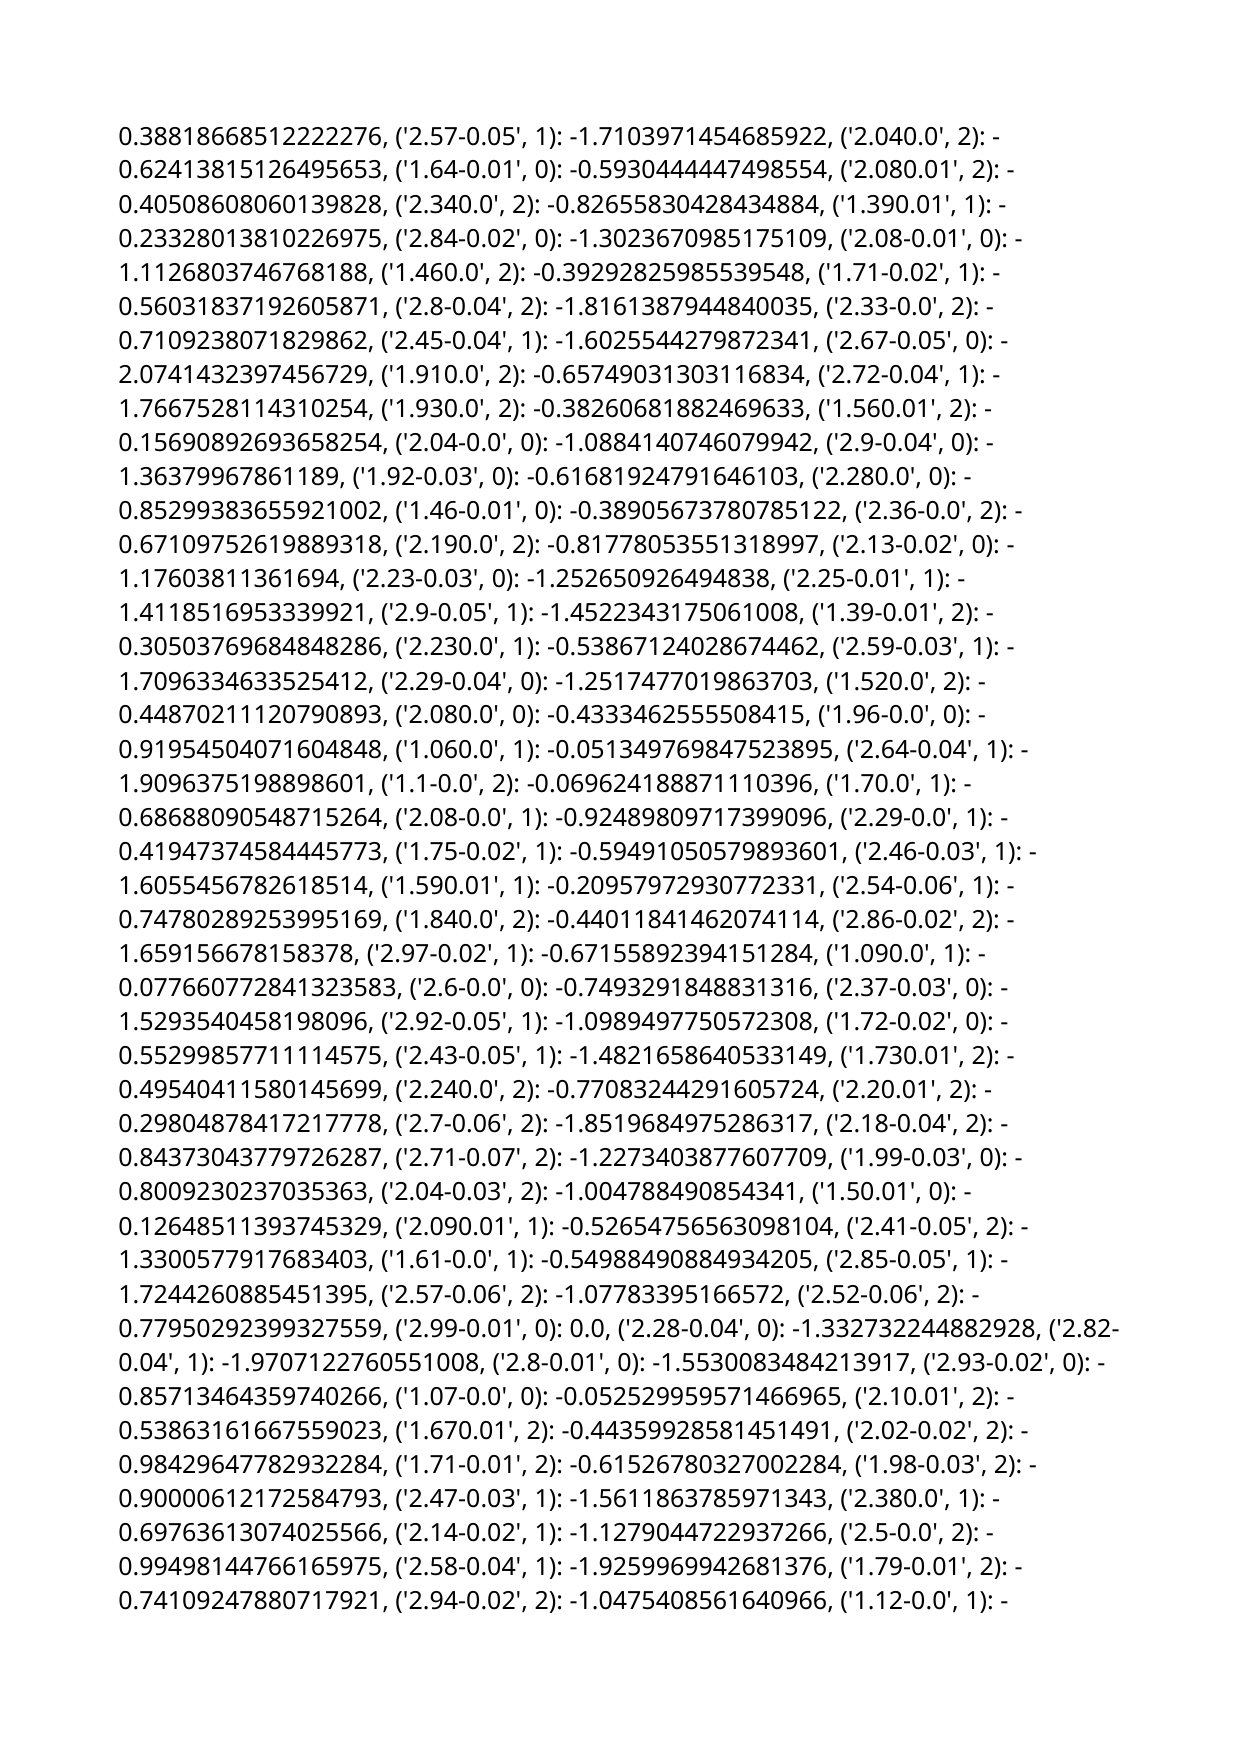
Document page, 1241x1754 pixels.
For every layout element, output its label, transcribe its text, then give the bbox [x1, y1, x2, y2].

text -0.38818668512222276, ('2.57-0.05', 1): -1.7103971454685922, ('2.040.0', 2): -0.62413815126495653, ('1.64-0.01', 0): -0.5930444447498554, ('2.080.01', 2): -0.40508608060139828, ('2.340.0', 2): -0.82655830428434884, ('1.390.01', 1): -0.23328013810226975, ('2.84-0.02', 0): -1.3023670985175109, ('2.08-0.01', 0): -1.1126803746768188, ('1.460.0', 2): -0.39292825985539548, ('1.71-0.02', 1): -0.56031837192605871, ('2.8-0.04', 2): -1.8161387944840035, ('2.33-0.0', 2): -0.7109238071829862, ('2.45-0.04', 1): -1.6025544279872341, ('2.67-0.05', 0): -2.0741432397456729, ('1.910.0', 2): -0.65749031303116834, ('2.72-0.04', 1): -1.7667528114310254, ('1.930.0', 2): -0.38260681882469633, ('1.560.01', 2): -0.15690892693658254, ('2.04-0.0', 0): -1.0884140746079942, ('2.9-0.04', 0): -1.36379967861189, ('1.92-0.03', 0): -0.61681924791646103, ('2.280.0', 0): -0.85299383655921002, ('1.46-0.01', 0): -0.38905673780785122, ('2.36-0.0', 2): -0.67109752619889318, ('2.190.0', 2): -0.81778053551318997, ('2.13-0.02', 0): -1.17603811361694, ('2.23-0.03', 0): -1.252650926494838, ('2.25-0.01', 1): -1.4118516953339921, ('2.9-0.05', 1): -1.4522343175061008, ('1.39-0.01', 2): -0.30503769684848286, ('2.230.0', 1): -0.53867124028674462, ('2.59-0.03', 1): -1.7096334633525412, ('2.29-0.04', 0): -1.2517477019863703, ('1.520.0', 2): -0.44870211120790893, ('2.080.0', 0): -0.4333462555508415, ('1.96-0.0', 0): -0.91954504071604848, ('1.060.0', 1): -0.051349769847523895, ('2.64-0.04', 1): -1.9096375198898601, ('1.1-0.0', 2): -0.069624188871110396, ('1.70.0', 1): -0.68688090548715264, ('2.08-0.0', 1): -0.92489809717399096, ('2.29-0.0', 1): -0.41947374584445773, ('1.75-0.02', 1): -0.59491050579893601, ('2.46-0.03', 1): -1.6055456782618514, ('1.590.01', 1): -0.20957972930772331, ('2.54-0.06', 1): -0.74780289253995169, ('1.840.0', 2): -0.44011841462074114, ('2.86-0.02', 2): -1.659156678158378, ('2.97-0.02', 1): -0.67155892394151284, ('1.090.0', 1): -0.077660772841323583, ('2.6-0.0', 0): -0.7493291848831316, ('2.37-0.03', 0): -1.5293540458198096, ('2.92-0.05', 1): -1.0989497750572308, ('1.72-0.02', 0): -0.55299857711114575, ('2.43-0.05', 1): -1.4821658640533149, ('1.730.01', 2): -0.49540411580145699, ('2.240.0', 2): -0.77083244291605724, ('2.20.01', 2): -0.29804878417217778, ('2.7-0.06', 2): -1.8519684975286317, ('2.18-0.04', 2): -0.84373043779726287, ('2.71-0.07', 2): -1.2273403877607709, ('1.99-0.03', 0): -0.8009230237035363, ('2.04-0.03', 2): -1.004788490854341, ('1.50.01', 0): -0.12648511393745329, ('2.090.01', 1): -0.52654756563098104, ('2.41-0.05', 2): -1.3300577917683403, ('1.61-0.0', 1): -0.54988490884934205, ('2.85-0.05', 1): -1.7244260885451395, ('2.57-0.06', 2): -1.07783395166572, ('2.52-0.06', 2): -0.77950292399327559, ('2.99-0.01', 0): 0.0, ('2.28-0.04', 0): -1.332732244882928, ('2.82-0.04', 1): -1.9707122760551008, ('2.8-0.01', 0): -1.5530083484213917, ('2.93-0.02', 0): -0.85713464359740266, ('1.07-0.0', 0): -0.052529959571466965, ('2.10.01', 2): -0.53863161667559023, ('1.670.01', 2): -0.44359928581451491, ('2.02-0.02', 2): -0.98429647782932284, ('1.71-0.01', 2): -0.61526780327002284, ('1.98-0.03', 2): -0.90000612172584793, ('2.47-0.03', 1): -1.5611863785971343, ('2.380.0', 1): -0.69763613074025566, ('2.14-0.02', 1): -1.1279044722937266, ('2.5-0.0', 2): -0.99498144766165975, ('2.58-0.04', 1): -1.9259969942681376, ('1.79-0.01', 2): -0.74109247880717921, ('2.94-0.02', 2): -1.0475408561640966, ('1.12-0.0', 1): [118, 118, 1122, 1617]
